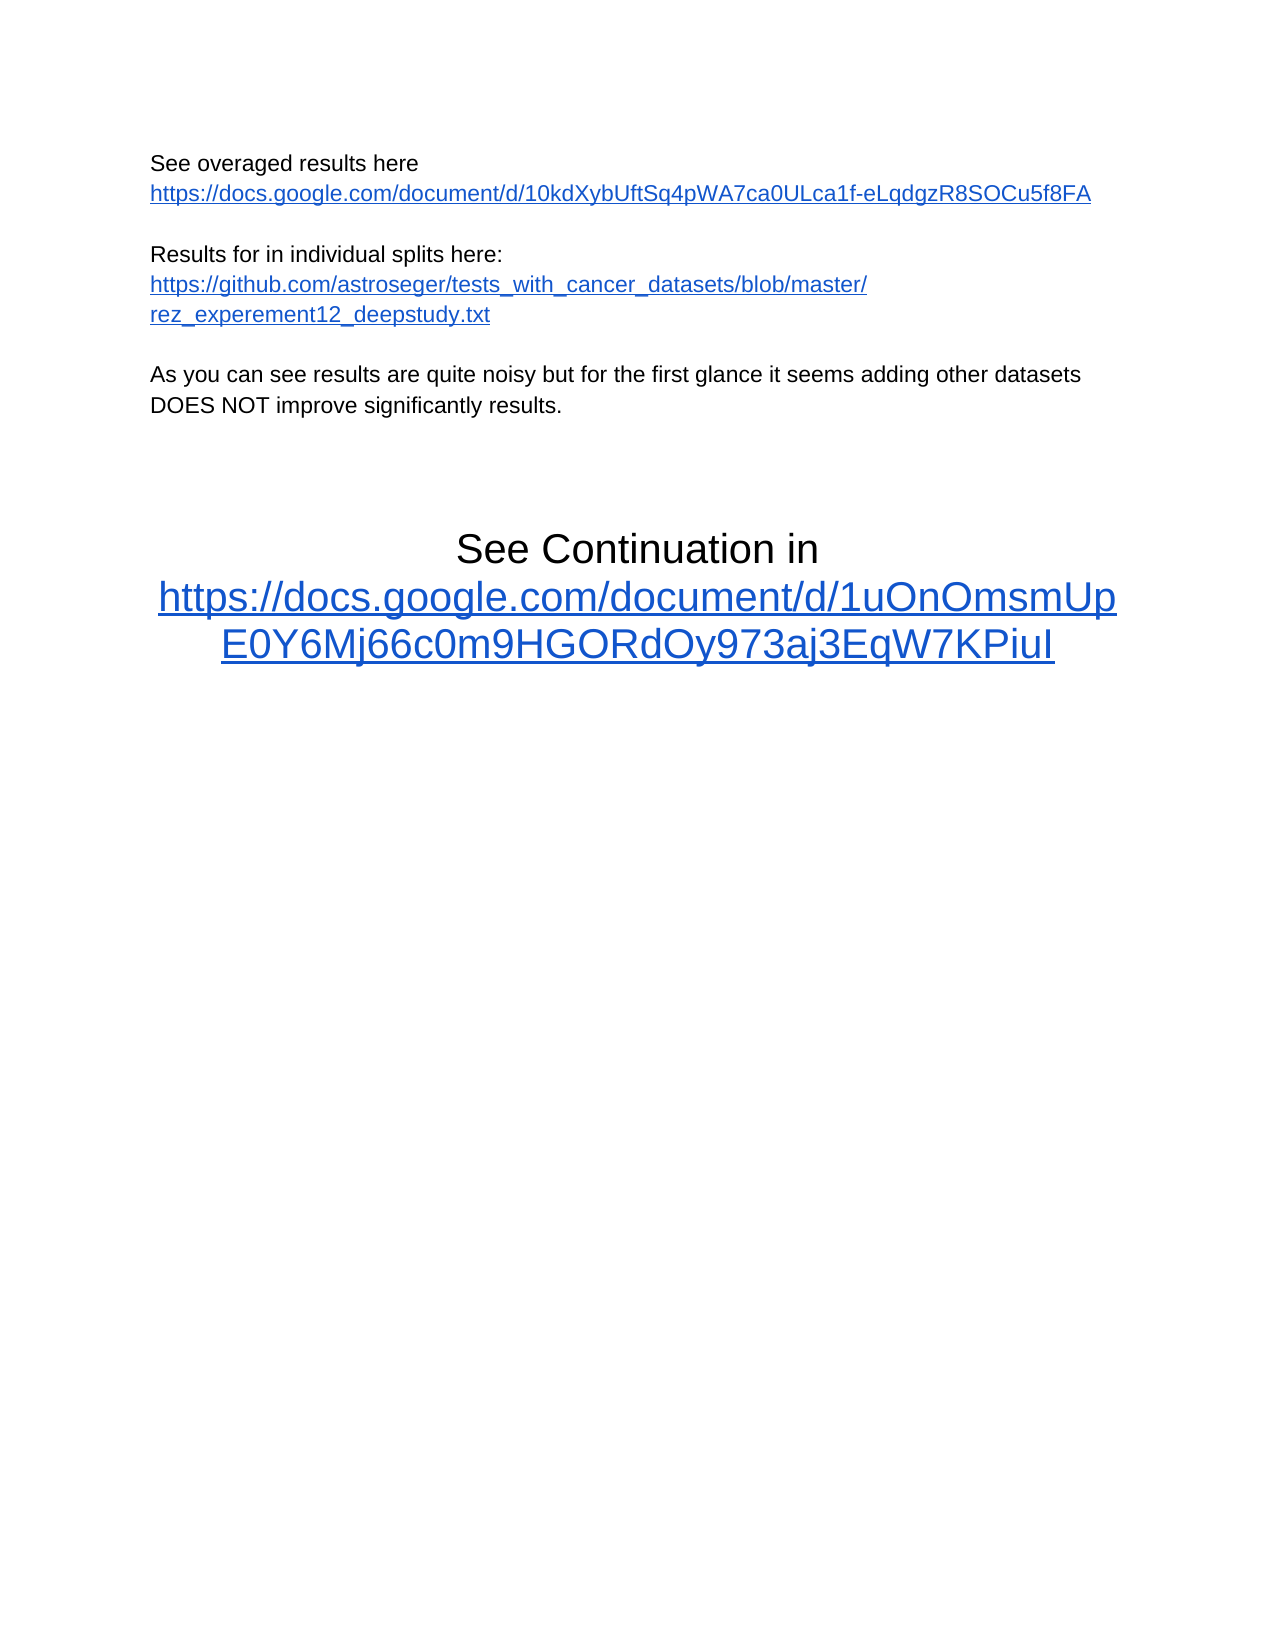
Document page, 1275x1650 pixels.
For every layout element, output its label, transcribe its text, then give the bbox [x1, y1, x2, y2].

text Results for in individual splits here: [150, 241, 1125, 267]
text As you can see results are quite noisy but for the first glance it seems adding other datasets DOES NOT improve significantly results. [150, 361, 1125, 418]
text See overaged results here https://docs.google.com/document/d/10kdXybUftSq4pWA7ca0ULca1f-eLqdgzR8SOCu5f8FA [150, 150, 1125, 207]
subtitle See Continuation in https://docs.google.com/document/d/1uOnOmsmUpE0Y6Mj66c0m9HGORdOy973aj3EqW7KPiuI [150, 524, 1125, 668]
text https://github.com/astroseger/tests_with_cancer_datasets/blob/master/rez_experement12_deepstudy.txt [150, 271, 1125, 327]
